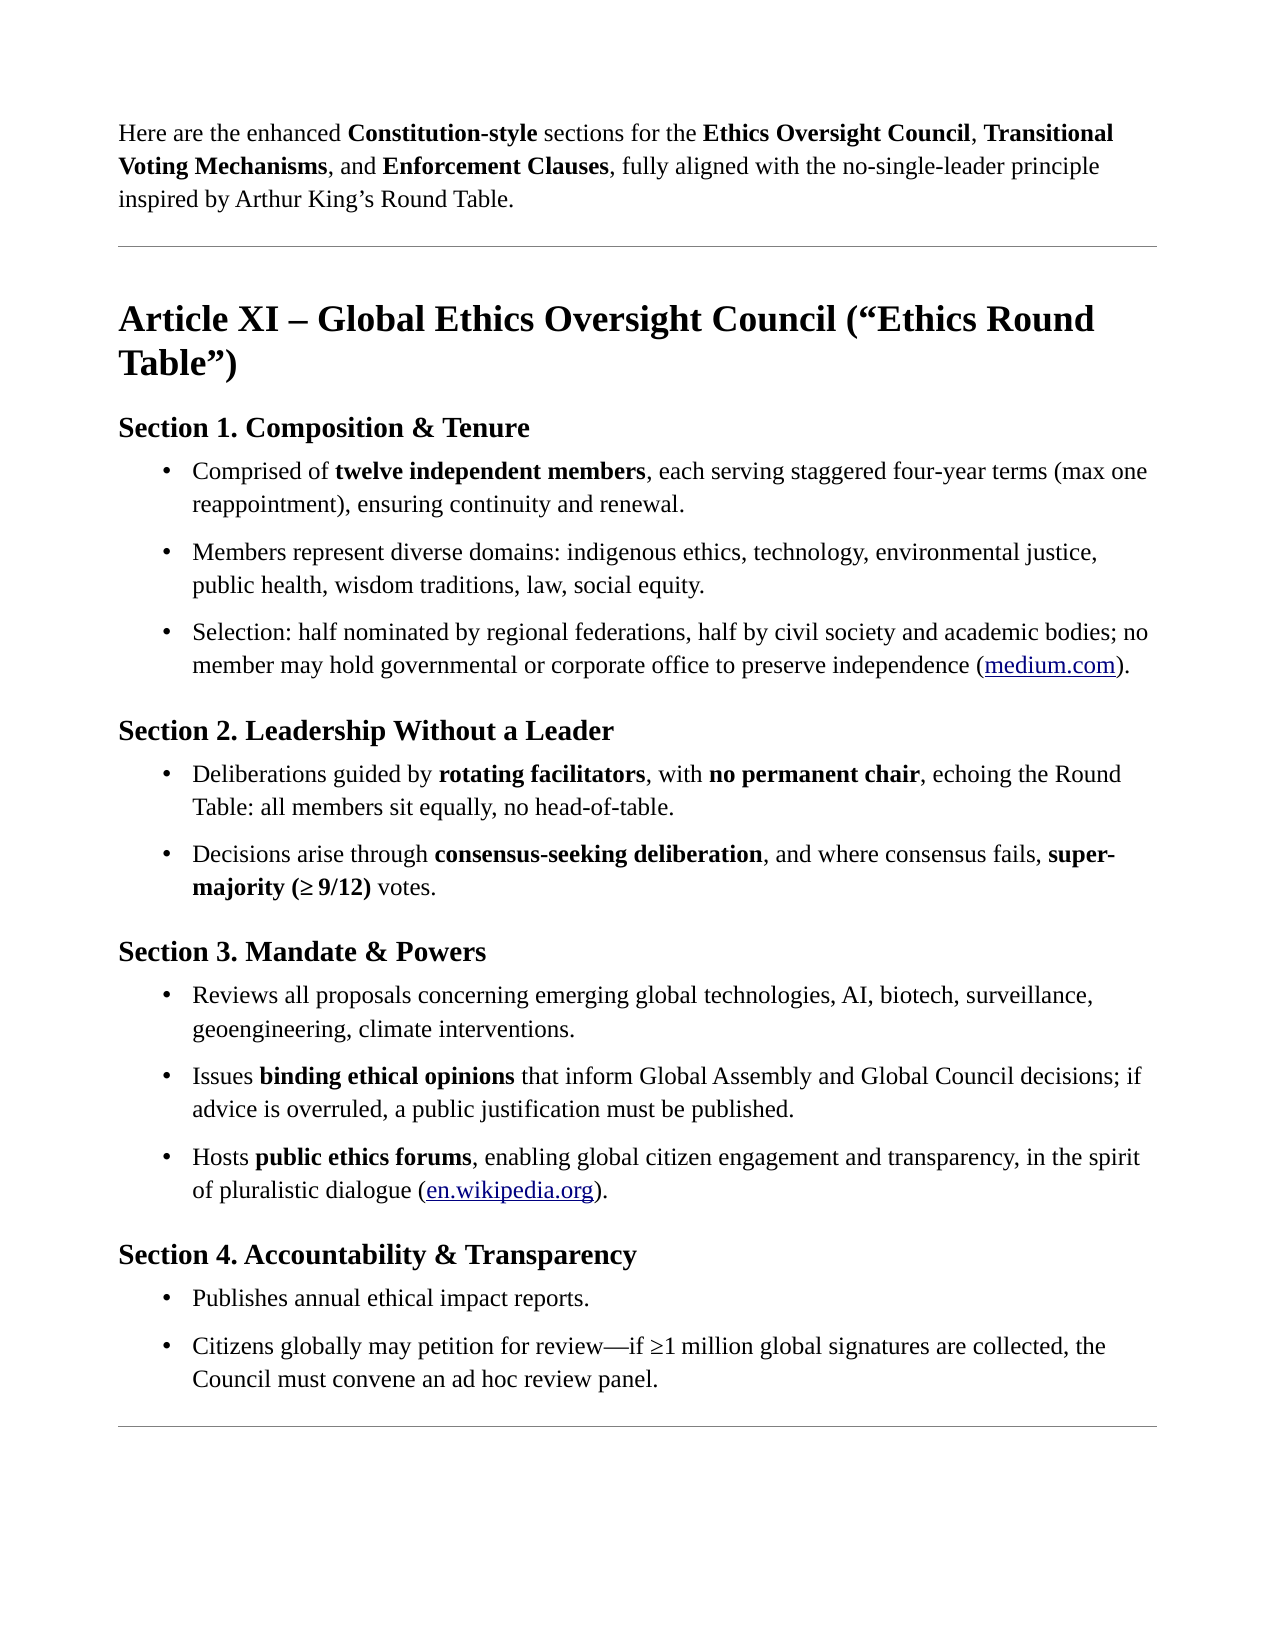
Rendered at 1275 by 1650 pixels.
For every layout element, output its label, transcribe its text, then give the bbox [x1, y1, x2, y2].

list Hosts public ethics forums, enabling global citizen engagement and transparency, in the spirit of pluralistic dialogue (en.wikipedia.org). [162, 1142, 1157, 1204]
list Selection: half nominated by regional federations, half by civil society and academic bodies; no member may hold governmental or corporate office to preserve independence (medium.com). [162, 617, 1157, 679]
subtitle Section 3. Mandate & Powers [118, 934, 1157, 968]
list Members represent diverse domains: indigenous ethics, technology, environmental justice, public health, wisdom traditions, law, social equity. [162, 537, 1157, 599]
subtitle Section 4. Accountability & Transparency [118, 1237, 1157, 1271]
list Publishes annual ethical impact reports. [162, 1283, 1157, 1312]
subtitle Section 1. Composition & Tenure [118, 410, 1157, 444]
list Decisions arise through consensus-seeking deliberation, and where consensus fails, super-majority (≥ 9/12) votes. [162, 839, 1157, 901]
list Issues binding ethical opinions that inform Global Assembly and Global Council decisions; if advice is overruled, a public justification must be published. [162, 1061, 1157, 1123]
subtitle Article XI – Global Ethics Oversight Council (“Ethics Round Table”) [118, 297, 1157, 383]
text Here are the enhanced Constitution-style sections for the Ethics Oversight Council, Transitional Voting Mechanisms, and Enforcement Clauses, fully aligned with the no-single-leader principle inspired by Arthur King’s Round Table. [118, 118, 1157, 213]
list Deliberations guided by rotating facilitators, with no permanent chair, echoing the Round Table: all members sit equally, no head-of-table. [162, 759, 1157, 821]
list Reviews all proposals concerning emerging global technologies, AI, biotech, surveillance, geoengineering, climate interventions. [162, 981, 1157, 1042]
list Citizens globally may petition for review—if ≥1 million global signatures are collected, the Council must convene an ad hoc review panel. [162, 1331, 1157, 1392]
subtitle Section 2. Leadership Without a Leader [118, 713, 1157, 746]
list Comprised of twelve independent members, each serving staggered four‑year terms (max one reappointment), ensuring continuity and renewal. [162, 456, 1157, 518]
